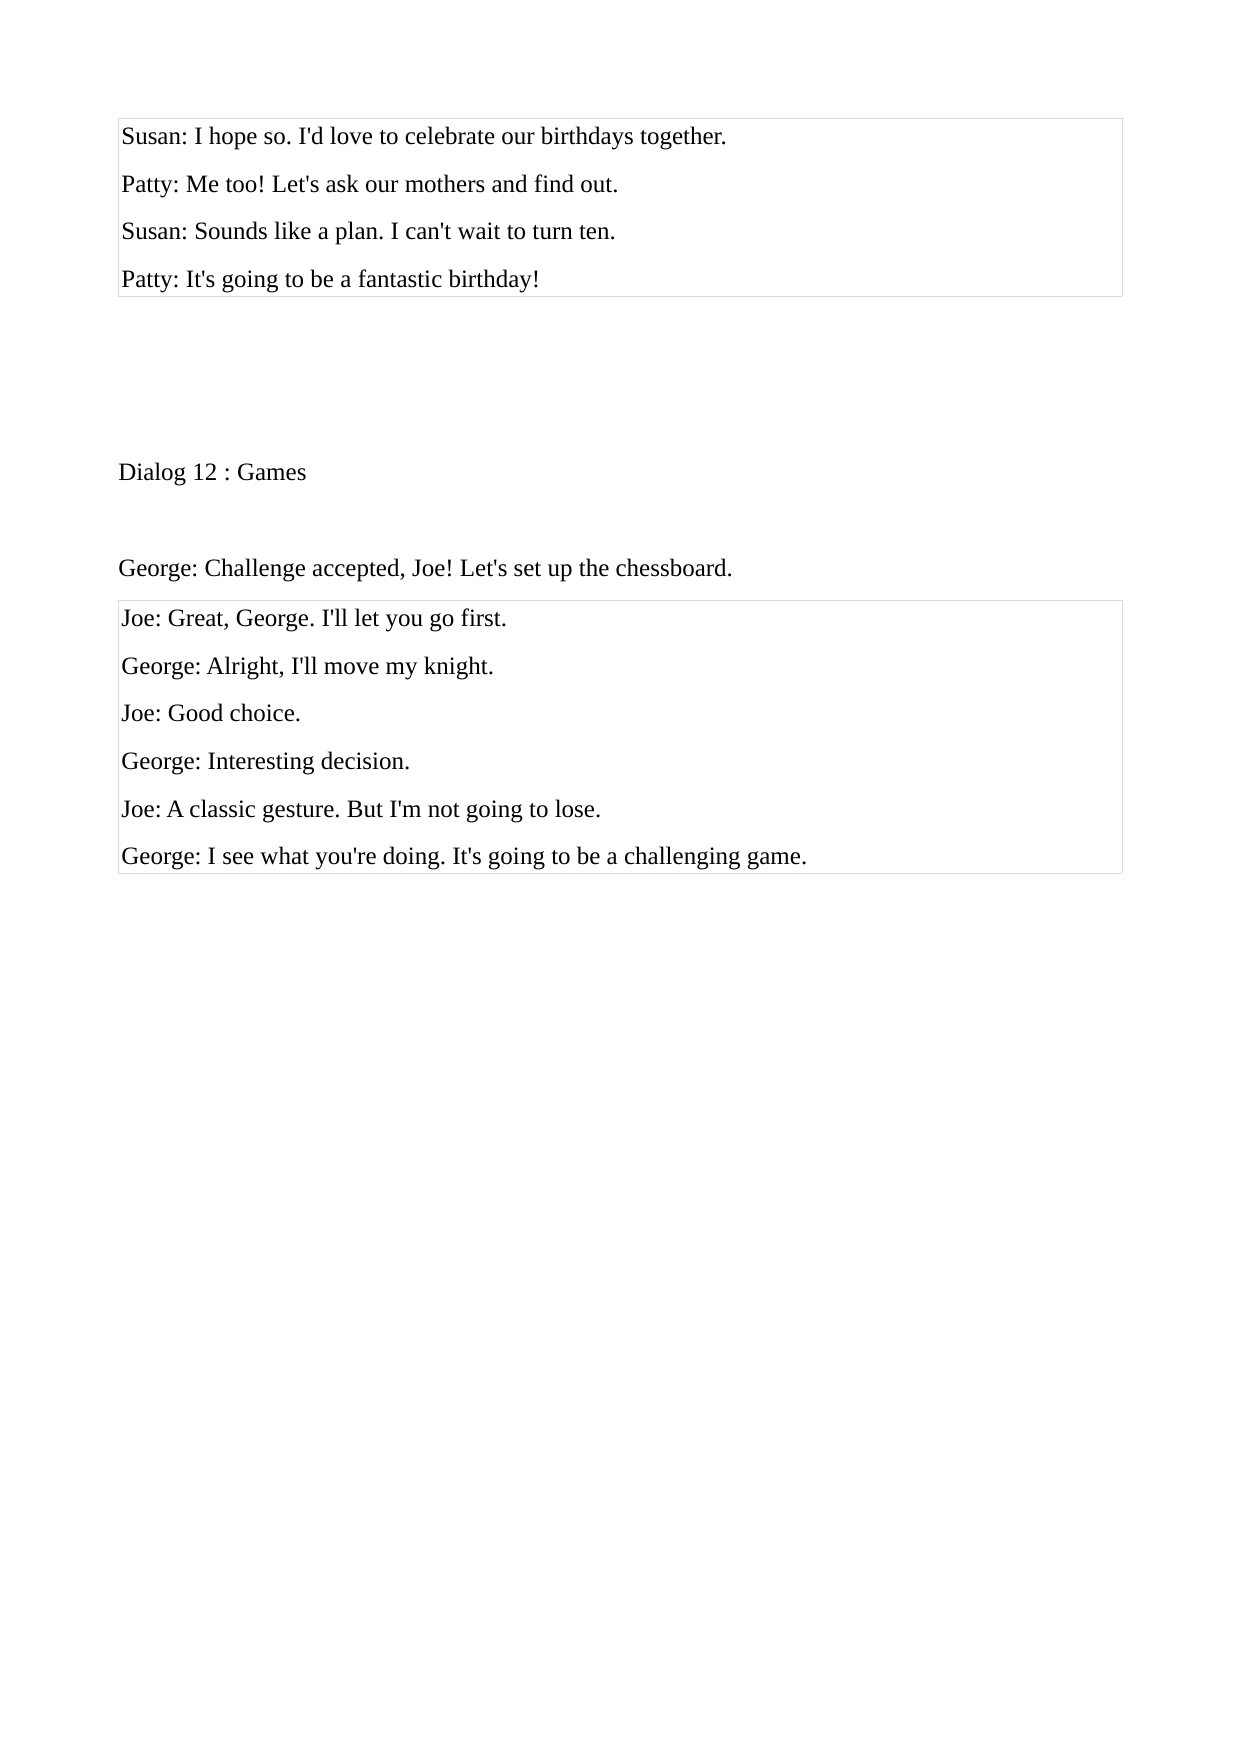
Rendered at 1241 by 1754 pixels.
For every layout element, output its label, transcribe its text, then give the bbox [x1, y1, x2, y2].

text Patty: Me too! Let's ask our mothers and find out. [119, 166, 1122, 197]
text George: Interesting decision. [119, 743, 1122, 775]
text Susan: Sounds like a plan. I can't wait to turn ten. [119, 213, 1122, 245]
text George: I see what you're doing. It's going to be a challenging game. [119, 838, 1122, 873]
text Joe: A classic gesture. But I'm not going to lose. [119, 791, 1122, 822]
text Susan: I hope so. I'd love to celebrate our birthdays together. [119, 119, 1122, 150]
text George: Challenge accepted, Joe! Let's set up the chessboard. [118, 553, 1122, 581]
text Joe: Good choice. [119, 695, 1122, 727]
text Dialog 12 : Games [118, 457, 1122, 486]
text Joe: Great, George. I'll let you go first. [119, 601, 1122, 632]
text Patty: It's going to be a fantastic birthday! [119, 261, 1122, 296]
text George: Alright, I'll move my knight. [119, 648, 1122, 679]
